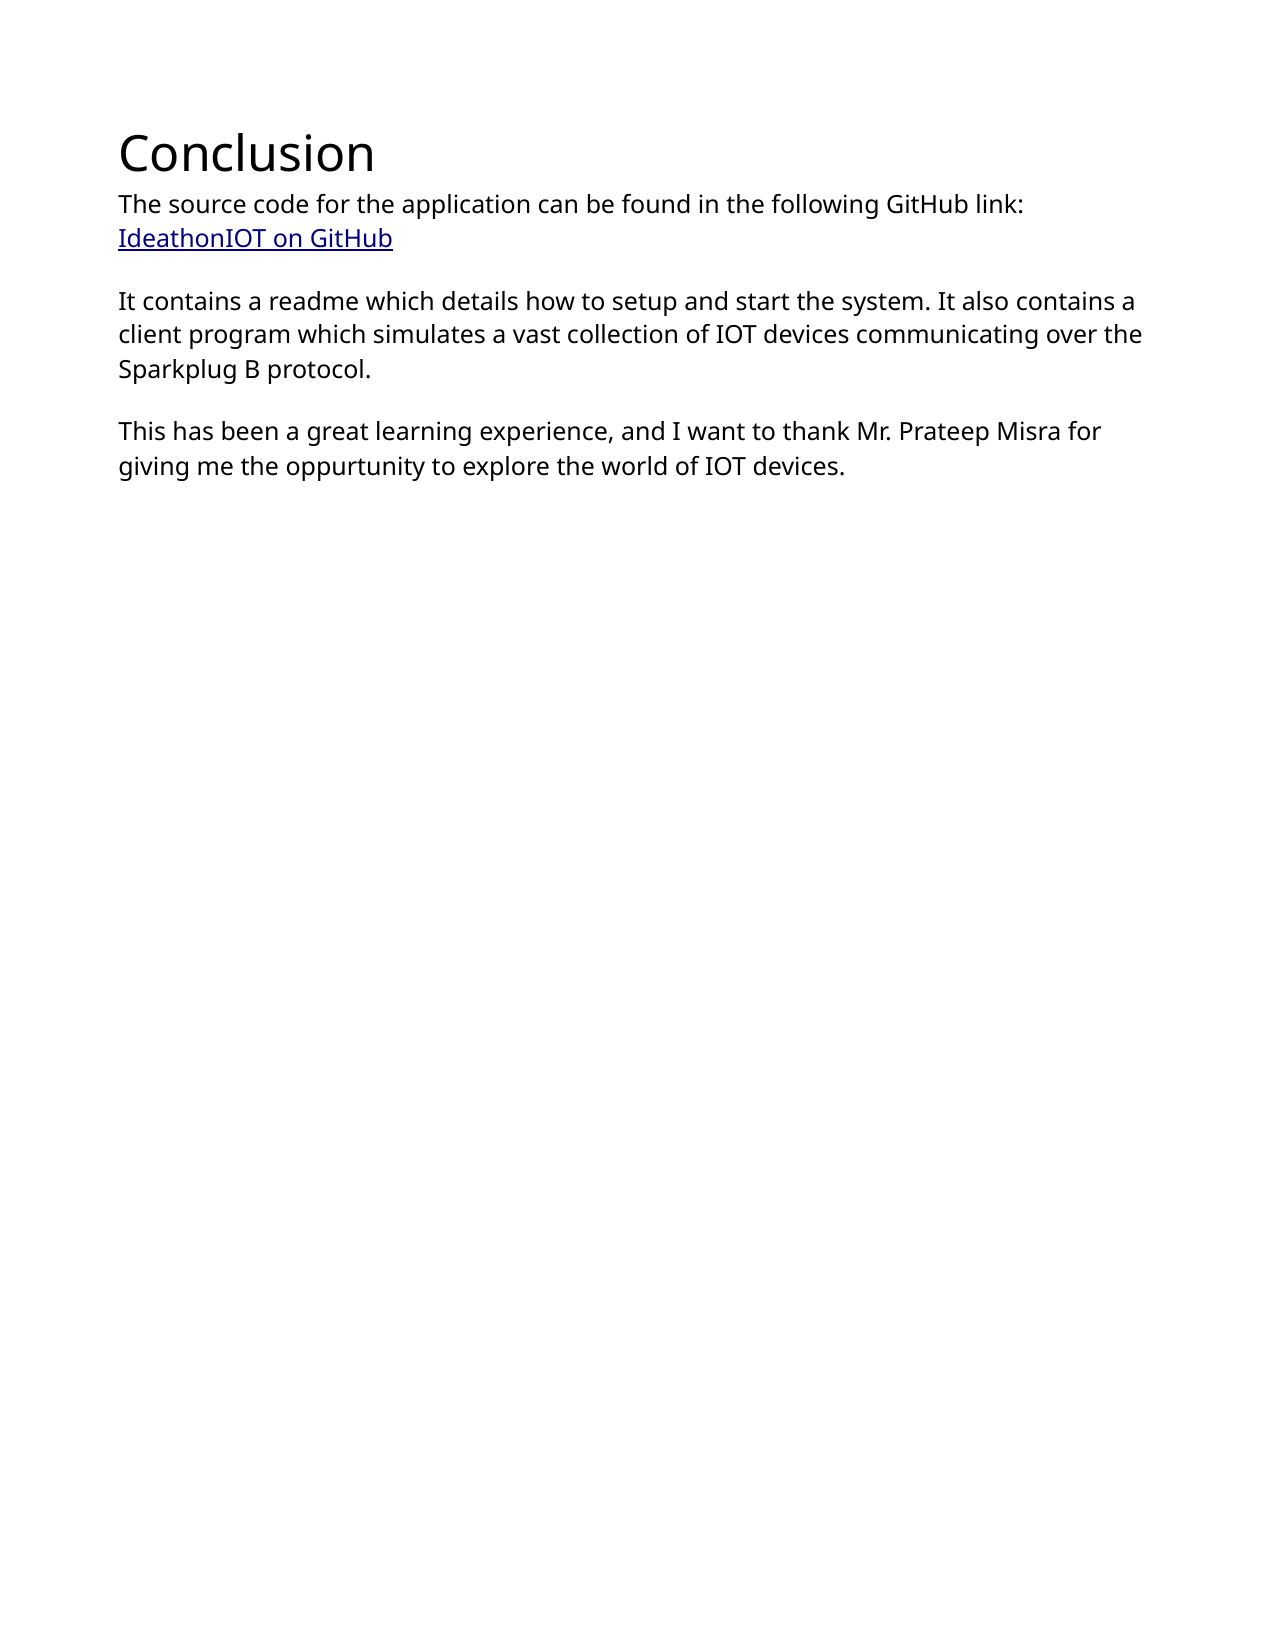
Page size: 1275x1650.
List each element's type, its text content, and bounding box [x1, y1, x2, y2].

text Conclusion [118, 118, 1157, 186]
text It contains a readme which details how to setup and start the system. It also contains a client program which simulates a vast collection of IOT devices communicating over the Sparkplug B protocol. [118, 283, 1157, 385]
text The source code for the application can be found in the following GitHub link: [118, 186, 1157, 220]
text This has been a great learning experience, and I want to thank Mr. Prateep Misra for giving me the oppurtunity to explore the world of IOT devices. [118, 414, 1157, 482]
text IdeathonIOT on GitHub [118, 220, 1157, 254]
